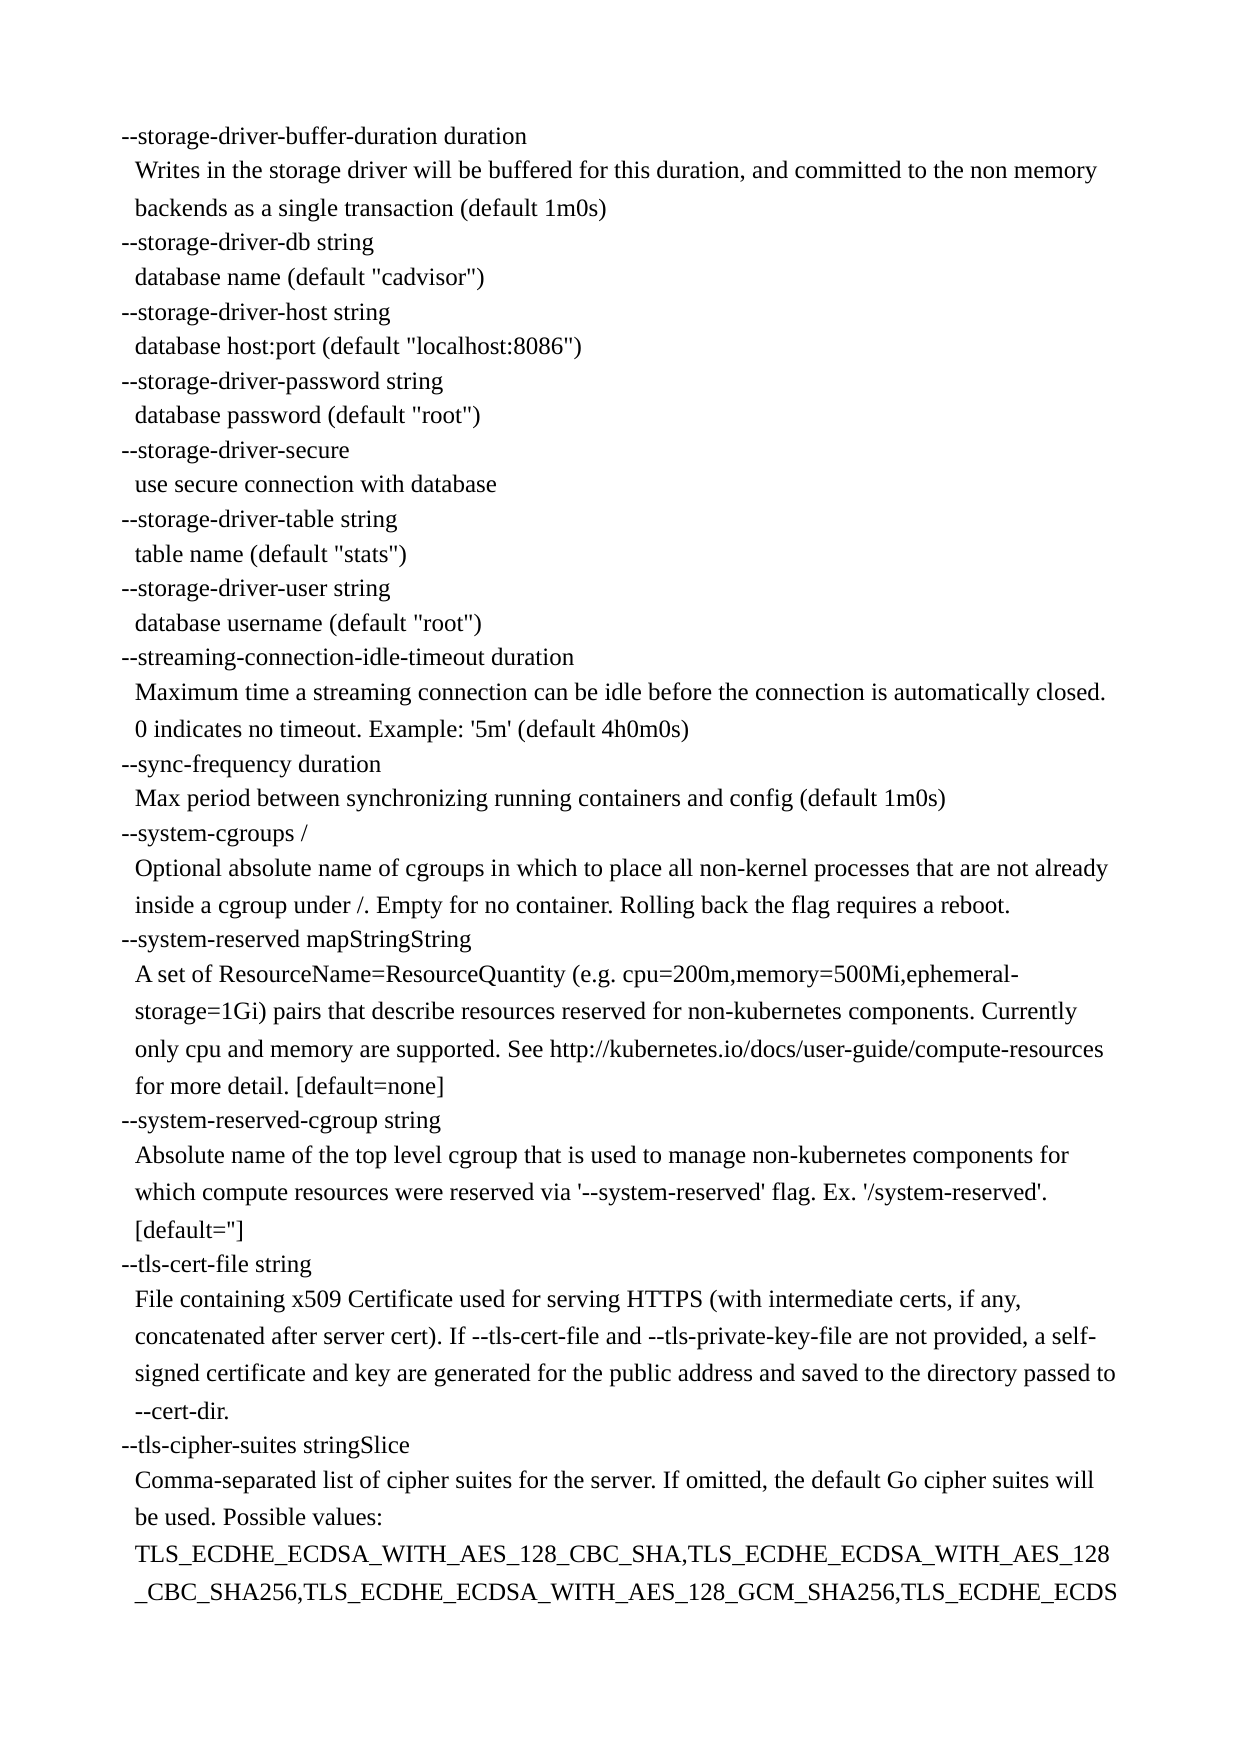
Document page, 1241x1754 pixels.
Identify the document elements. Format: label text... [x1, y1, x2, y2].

table_cell [118, 956, 132, 1103]
table_cell database host:port (default "localhost:8086") [132, 328, 1122, 363]
table_cell [118, 1462, 132, 1608]
table_cell --system-reserved-cgroup string [118, 1103, 1122, 1137]
table_cell Optional absolute name of cgroups in which to place all non-kernel processes that are not already inside a cgroup under /. Empty for no container. Rolling back the flag requires a reboot. [132, 850, 1122, 922]
table_cell Max period between synchronizing running containers and config (default 1m0s) [132, 781, 1122, 815]
table_cell --storage-driver-host string [118, 294, 1122, 328]
table_cell --tls-cert-file string [118, 1246, 1122, 1281]
table_cell Comma-separated list of cipher suites for the server. If omitted, the default Go cipher suites will be used. Possible values: TLS_ECDHE_ECDSA_WITH_AES_128_CBC_SHA,TLS_ECDHE_ECDSA_WITH_AES_128_CBC_SHA256,TLS_ECDHE_ECDSA_WITH_AES_128_GCM_SHA256,TLS_ECDHE_ECDS [132, 1462, 1122, 1608]
table_cell [118, 1281, 132, 1427]
table_cell --sync-frequency duration [118, 746, 1122, 781]
table_cell [118, 781, 132, 815]
table_cell --tls-cipher-suites stringSlice [118, 1428, 1122, 1462]
table_cell [118, 328, 132, 363]
table_cell [118, 259, 132, 294]
table_cell --storage-driver-secure [118, 432, 1122, 467]
table_cell database password (default "root") [132, 398, 1122, 432]
table_cell --storage-driver-db string [118, 225, 1122, 259]
table_cell use secure connection with database [132, 467, 1122, 501]
table_cell [118, 398, 132, 432]
table_cell --system-cgroups / [118, 815, 1122, 850]
table_cell [118, 605, 132, 639]
table_cell Writes in the storage driver will be buffered for this duration, and committed to the non memory backends as a single transaction (default 1m0s) [132, 153, 1122, 224]
table_cell Absolute name of the top level cgroup that is used to manage non-kubernetes components for which compute resources were reserved via '--system-reserved' flag. Ex. '/system-reserved'. [default=''] [132, 1137, 1122, 1246]
table_cell --system-reserved mapStringString [118, 922, 1122, 956]
table_cell --storage-driver-user string [118, 570, 1122, 605]
table_cell Maximum time a streaming connection can be idle before the connection is automatically closed. 0 indicates no timeout. Example: '5m' (default 4h0m0s) [132, 674, 1122, 746]
table_cell A set of ResourceName=ResourceQuantity (e.g. cpu=200m,memory=500Mi,ephemeral-storage=1Gi) pairs that describe resources reserved for non-kubernetes components. Currently only cpu and memory are supported. See http://kubernetes.io/docs/user-guide/compute-resources for more detail. [default=none] [132, 956, 1122, 1103]
table_cell [118, 850, 132, 922]
table_cell --streaming-connection-idle-timeout duration [118, 640, 1122, 674]
table_cell [118, 153, 132, 224]
table_cell File containing x509 Certificate used for serving HTTPS (with intermediate certs, if any, concatenated after server cert). If --tls-cert-file and --tls-private-key-file are not provided, a self-signed certificate and key are generated for the public address and saved to the directory passed to --cert-dir. [132, 1281, 1122, 1427]
table_cell table name (default "stats") [132, 536, 1122, 570]
table_cell database username (default "root") [132, 605, 1122, 639]
table_cell database name (default "cadvisor") [132, 259, 1122, 294]
table_cell [118, 674, 132, 746]
table_cell --storage-driver-password string [118, 363, 1122, 397]
table_cell [118, 1137, 132, 1246]
table_cell --storage-driver-table string [118, 501, 1122, 536]
table_cell --storage-driver-buffer-duration duration [118, 118, 1122, 153]
table_cell [118, 536, 132, 570]
table_cell [118, 467, 132, 501]
